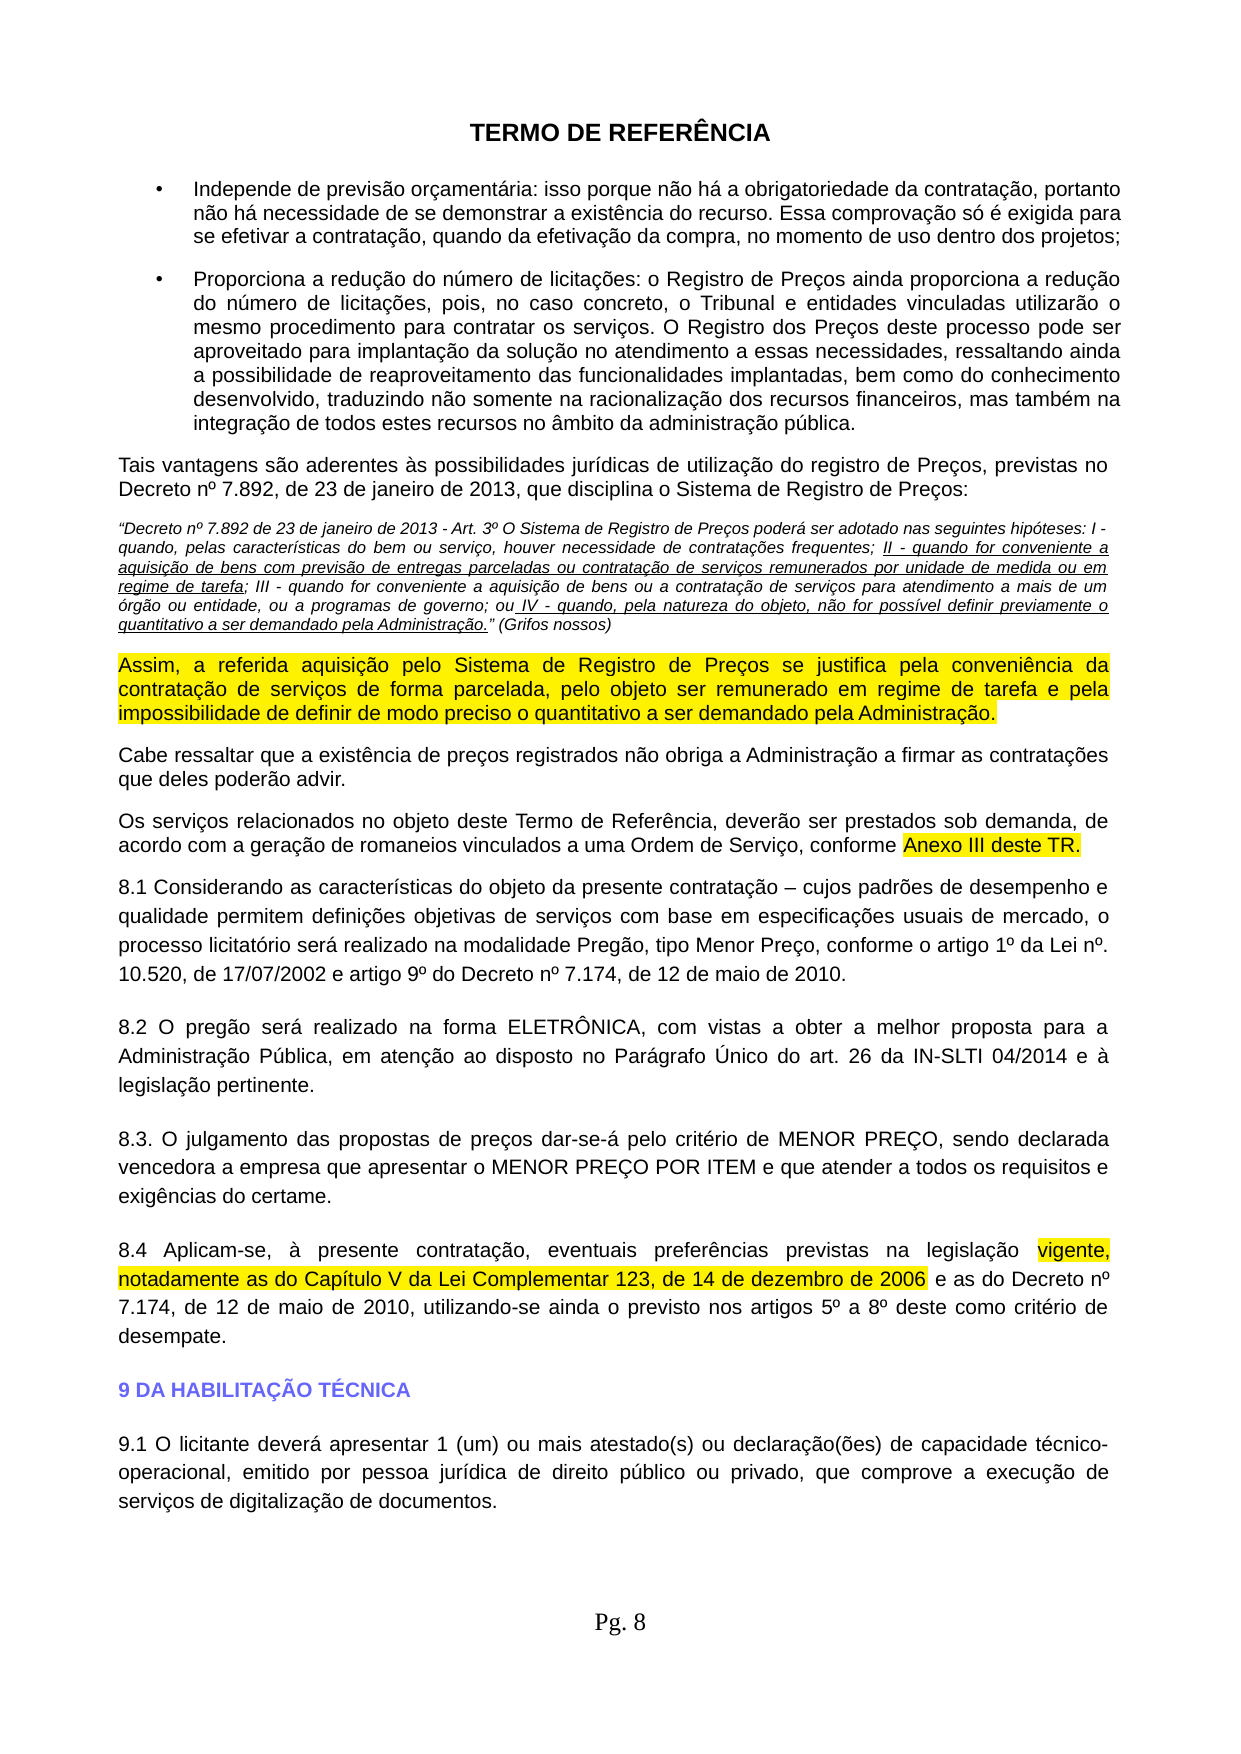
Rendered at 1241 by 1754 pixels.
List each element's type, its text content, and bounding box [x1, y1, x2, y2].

text 8.4 Aplicam-se, à presente contratação, eventuais preferências previstas na legislação vigente, notadamente as do Capítulo V da Lei Complementar 123, de 14 de dezembro de 2006 e as do Decreto nº 7.174, de 12 de maio de 2010, utilizando-se ainda o previsto nos artigos 5º a 8º deste como critério de desempate. [118, 1238, 1110, 1348]
text Tais vantagens são aderentes às possibilidades jurídicas de utilização do registro de Preços, previstas no Decreto nº 7.892, de 23 de janeiro de 2013, que disciplina o Sistema de Registro de Preços: [118, 453, 1110, 501]
text Cabe ressaltar que a existência de preços registrados não obriga a Administração a firmar as contratações que deles poderão advir. [118, 743, 1110, 791]
text 9.1 O licitante deverá apresentar 1 (um) ou mais atestado(s) ou declaração(ões) de capacidade técnico-operacional, emitido por pessoa jurídica de direito público ou privado, que comprove a execução de serviços de digitalização de documentos. [118, 1431, 1110, 1513]
text Os serviços relacionados no objeto deste Termo de Referência, deverão ser prestados sob demanda, de acordo com a geração de romaneios vinculados a uma Ordem de Serviço, conforme Anexo III deste TR. [118, 809, 1110, 857]
list Proporciona a redução do número de licitações: o Registro de Preços ainda proporciona a redução do número de licitações, pois, no caso concreto, o Tribunal e entidades vinculadas utilizarão o mesmo procedimento para contratar os serviços. O Registro dos Preços deste processo pode ser aproveitado para implantação da solução no atendimento a essas necessidades, ressaltando ainda a possibilidade de reaproveitamento das funcionalidades implantadas, bem como do conhecimento desenvolvido, traduzindo não somente na racionalização dos recursos financeiros, mas também na integração de todos estes recursos no âmbito da administração pública. [156, 267, 1122, 434]
text 9 DA HABILITAÇÃO TÉCNICA [118, 1378, 1110, 1402]
text Assim, a referida aquisição pelo Sistema de Registro de Preços se justifica pela conveniência da contratação de serviços de forma parcelada, pelo objeto ser remunerado em regime de tarefa e pela impossibilidade de definir de modo preciso o quantitativo a ser demandado pela Administração. [118, 652, 1110, 724]
list Independe de previsão orçamentária: isso porque não há a obrigatoriedade da contratação, portanto não há necessidade de se demonstrar a existência do recurso. Essa comprovação só é exigida para se efetivar a contratação, quando da efetivação da compra, no momento de uso dentro dos projetos; [156, 176, 1122, 248]
text 8.1 Considerando as características do objeto da presente contratação – cujos padrões de desempenho e qualidade permitem definições objetivas de serviços com base em especificações usuais de mercado, o processo licitatório será realizado na modalidade Pregão, tipo Menor Preço, conforme o artigo 1º da Lei nº. 10.520, de 17/07/2002 e artigo 9º do Decreto nº 7.174, de 12 de maio de 2010. [118, 875, 1110, 985]
text 8.2 O pregão será realizado na forma ELETRÔNICA, com vistas a obter a melhor proposta para a Administração Pública, em atenção ao disposto no Parágrafo Único do art. 26 da IN-SLTI 04/2014 e à legislação pertinente. [118, 1015, 1110, 1097]
text “Decreto nº 7.892 de 23 de janeiro de 2013 - Art. 3º O Sistema de Registro de Preços poderá ser adotado nas seguintes hipóteses: I - quando, pelas características do bem ou serviço, houver necessidade de contratações frequentes; II - quando for conveniente a aquisição de bens com previsão de entregas parceladas ou contratação de serviços remunerados por unidade de medida ou em regime de tarefa; III - quando for conveniente a aquisição de bens ou a contratação de serviços para atendimento a mais de um órgão ou entidade, ou a programas de governo; ou IV - quando, pela natureza do objeto, não for possível definir previamente o quantitativo a ser demandado pela Administração.” (Grifos nossos) [118, 519, 1110, 634]
text 8.3. O julgamento das propostas de preços dar-se-á pelo critério de MENOR PREÇO, sendo declarada vencedora a empresa que apresentar o MENOR PREÇO POR ITEM e que atender a todos os requisitos e exigências do certame. [118, 1126, 1110, 1208]
